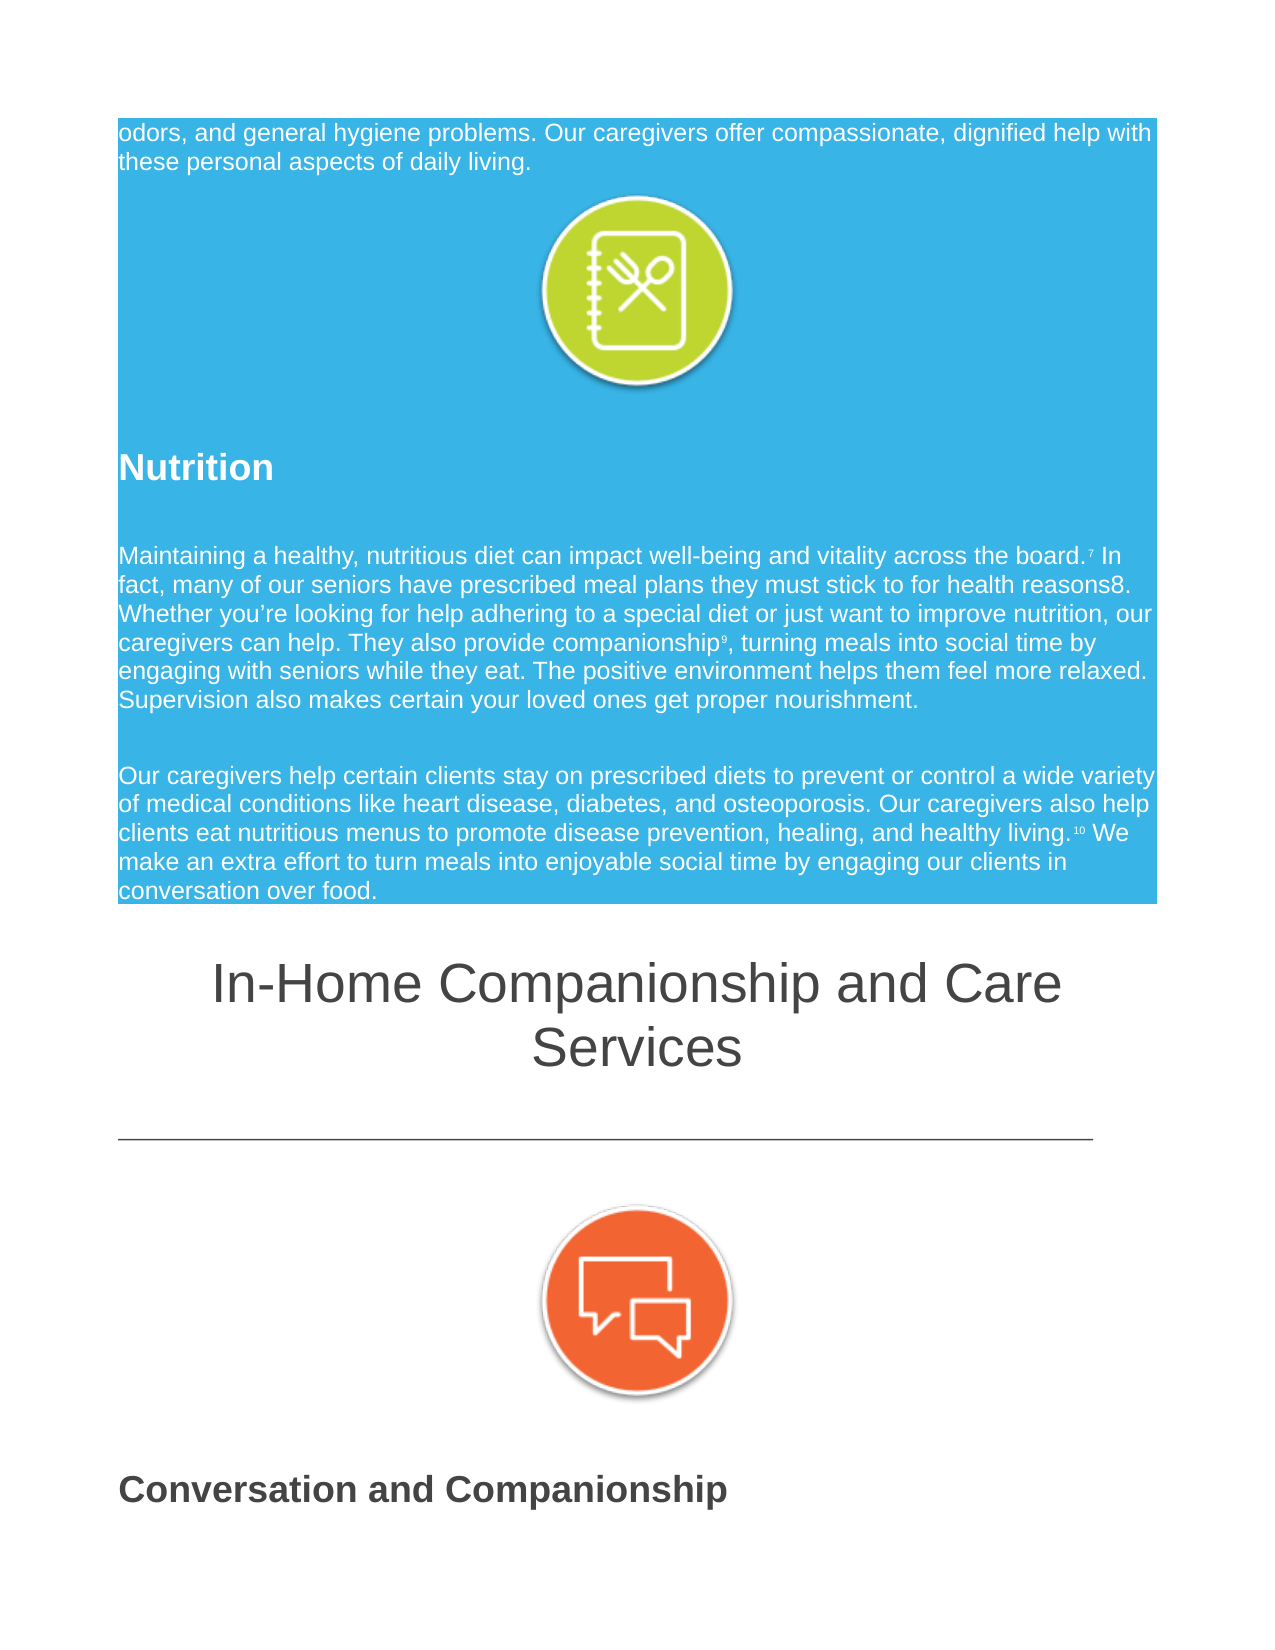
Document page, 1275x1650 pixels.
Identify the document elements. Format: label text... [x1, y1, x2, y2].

picture [536, 192, 739, 396]
text odors, and general hygiene problems. Our caregivers offer compassionate, dignified help with these personal aspects of daily living. [118, 118, 1157, 176]
text Our caregivers help certain clients stay on prescribed diets to prevent or control a wide variety of medical conditions like heart disease, diabetes, and osteoporosis. Our caregivers also help clients eat nutritious menus to promote disease prevention, healing, and healthy living.10 We make an extra effort to turn meals into enjoyable social time by engaging our clients in conversation over food. [118, 761, 1157, 904]
subtitle Conversation and Companionship [118, 1466, 1157, 1510]
subtitle In-Home Companionship and Care Services [118, 950, 1157, 1078]
subtitle Nutrition [118, 424, 1157, 489]
text Maintaining a healthy, nutritious diet can impact well-being and vitality across the board.7 In fact, many of our seniors have prescribed meal plans they must stick to for health reasons8. Whether you’re looking for help adhering to a special diet or just want to improve nutrition, our caregivers can help. They also provide companionship9, turning meals into social time by engaging with seniors while they eat. The positive environment helps them feel more relaxed. Supervision also makes certain your loved ones get proper nourishment. [118, 541, 1157, 714]
picture [536, 1202, 739, 1406]
